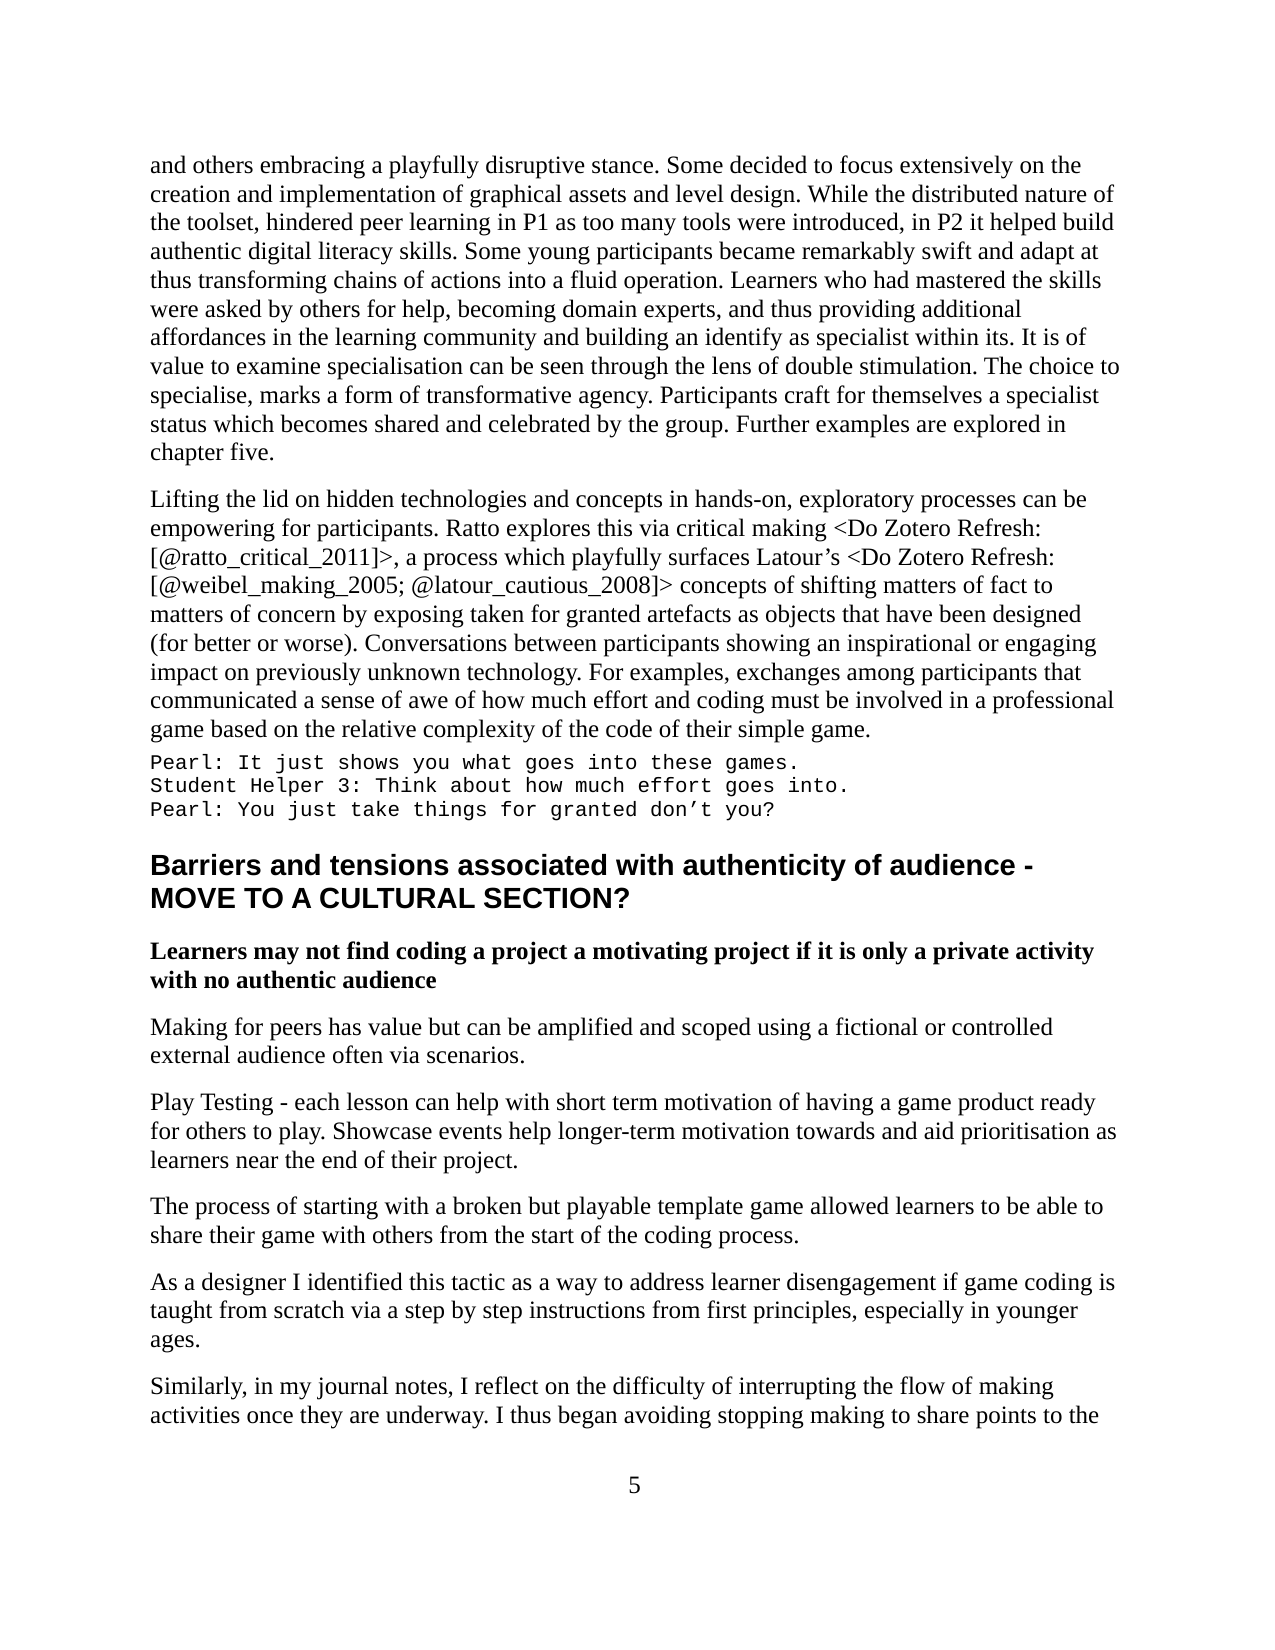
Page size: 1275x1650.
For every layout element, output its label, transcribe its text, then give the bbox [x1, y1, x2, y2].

text Student Helper 3: Think about how much effort goes into. [150, 776, 1125, 799]
text As a designer I identified this tactic as a way to address learner disengagement if game coding is taught from scratch via a step by step instructions from first principles, especially in younger ages. [150, 1267, 1125, 1353]
text Learners may not find coding a project a motivating project if it is only a private activity with no authentic audience [150, 936, 1125, 994]
text Similarly, in my journal notes, I reflect on the difficulty of interrupting the flow of making activities once they are underway. I thus began avoiding stopping making to share points to the [150, 1371, 1125, 1428]
text Pearl: It just shows you what goes into these games. [150, 752, 1125, 776]
text Making for peers has value but can be amplified and scoped using a fictional or controlled external audience often via scenarios. [150, 1012, 1125, 1069]
text Pearl: You just take things for granted don’t you? [150, 799, 1125, 823]
text Play Testing - each lesson can help with short term motivation of having a game product ready for others to play. Showcase events help longer-term motivation towards and aid prioritisation as learners near the end of their project. [150, 1087, 1125, 1173]
subtitle Barriers and tensions associated with authenticity of audience - MOVE TO A CULTURAL SECTION? [150, 848, 1125, 915]
text Lifting the lid on hidden technologies and concepts in hands-on, exploratory processes can be empowering for participants. Ratto explores this via critical making <Do Zotero Refresh: [@ratto_critical_2011]>, a process which playfully surfaces Latour’s <Do Zotero Refresh: [@weibel_making_2005; @latour_cautious_2008]> concepts of shifting matters of fact to matters of concern by exposing taken for granted artefacts as objects that have been designed (for better or worse). Conversations between participants showing an inspirational or engaging impact on previously unknown technology. For examples, exchanges among participants that communicated a sense of awe of how much effort and coding must be involved in a professional game based on the relative complexity of the code of their simple game. [150, 484, 1125, 743]
text The process of starting with a broken but playable template game allowed learners to be able to share their game with others from the start of the coding process. [150, 1191, 1125, 1249]
text and others embracing a playfully disruptive stance. Some decided to focus extensively on the creation and implementation of graphical assets and level design. While the distributed nature of the toolset, hindered peer learning in P1 as too many tools were introduced, in P2 it helped build authentic digital literacy skills. Some young participants became remarkably swift and adapt at thus transforming chains of actions into a fluid operation. Learners who had mastered the skills were asked by others for help, becoming domain experts, and thus providing additional affordances in the learning community and building an identify as specialist within its. It is of value to examine specialisation can be seen through the lens of double stimulation. The choice to specialise, marks a form of transformative agency. Participants craft for themselves a specialist status which becomes shared and celebrated by the group. Further examples are explored in chapter five. [150, 150, 1125, 466]
